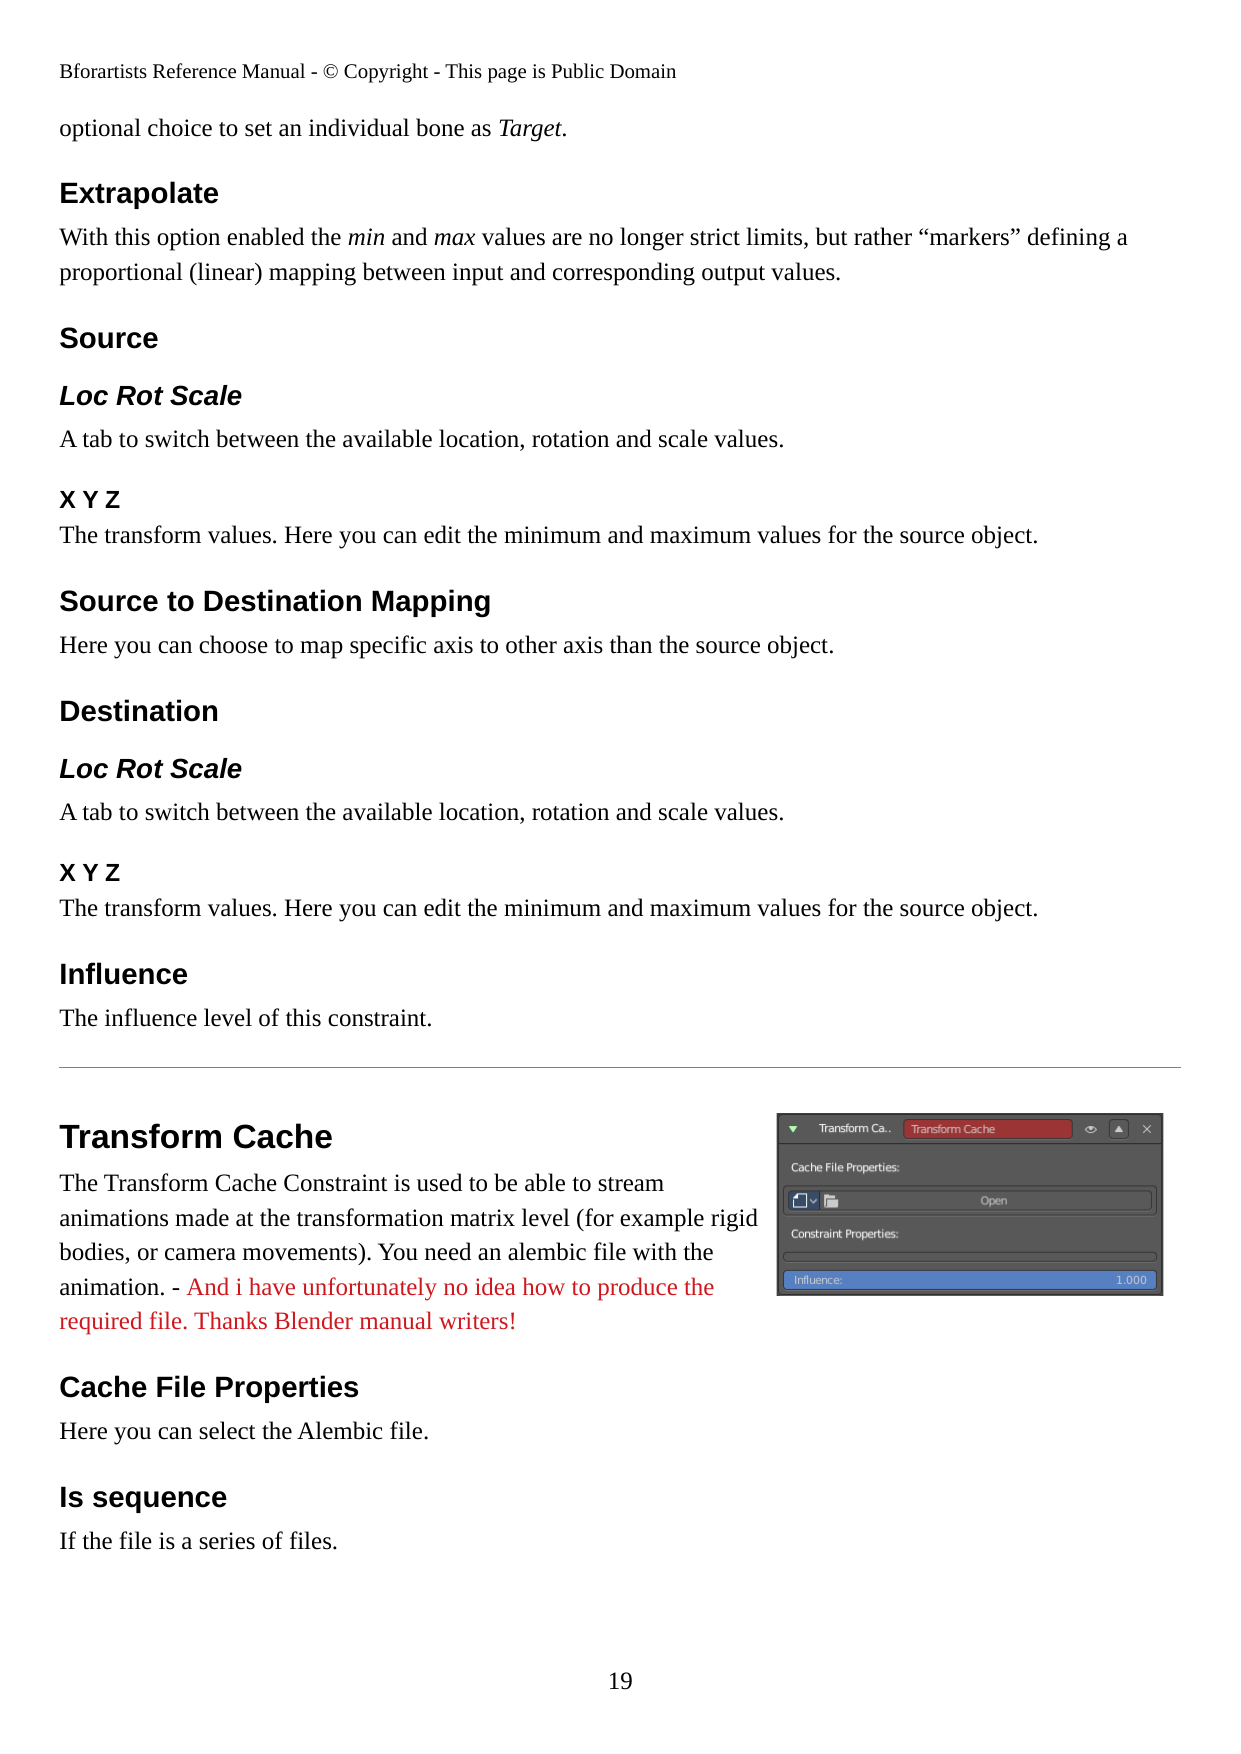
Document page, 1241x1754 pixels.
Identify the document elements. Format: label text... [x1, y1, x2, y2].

subtitle Source [59, 321, 1181, 354]
subtitle Is sequence [59, 1480, 1181, 1513]
text Here you can select the Alembic file. [59, 1416, 1181, 1445]
subtitle Extrapolate [59, 176, 1181, 210]
subtitle Source to Destination Mapping [59, 584, 1181, 617]
text The transform values. Here you can edit the minimum and maximum values for the source object. [59, 893, 1181, 922]
text The transform values. Here you can edit the minimum and maximum values for the source object. [59, 520, 1181, 549]
text The influence level of this constraint. [59, 1003, 1181, 1032]
subtitle Transform Cache [59, 1117, 776, 1156]
subtitle Loc Rot Scale [59, 379, 1181, 411]
text With this option enabled the min and max values are no longer strict limits, but rather “markers” defining a proportional (linear) mapping between input and corresponding output values. [59, 222, 1181, 286]
subtitle [1164, 1117, 1181, 1156]
picture [776, 1113, 1164, 1296]
subtitle X Y Z [59, 858, 1181, 887]
text optional choice to set an individual bone as Target. [59, 113, 1181, 141]
text A tab to switch between the available location, rotation and scale values. [59, 797, 1181, 826]
text Here you can choose to map specific axis to other axis than the source object. [59, 630, 1181, 659]
text The Transform Cache Constraint is used to be able to stream animations made at the transformation matrix level (for example rigid bodies, or camera movements). You need an alembic file with the animation. - And i have unfortunately no idea how to produce the required file. Thanks Blender manual writers! [59, 1168, 1181, 1335]
subtitle Loc Rot Scale [59, 752, 1181, 784]
text A tab to switch between the available location, rotation and scale values. [59, 424, 1181, 452]
subtitle Influence [59, 957, 1181, 991]
subtitle X Y Z [59, 485, 1181, 514]
subtitle Cache File Properties [59, 1370, 1181, 1403]
text If the file is a series of files. [59, 1526, 1181, 1555]
subtitle Destination [59, 694, 1181, 727]
